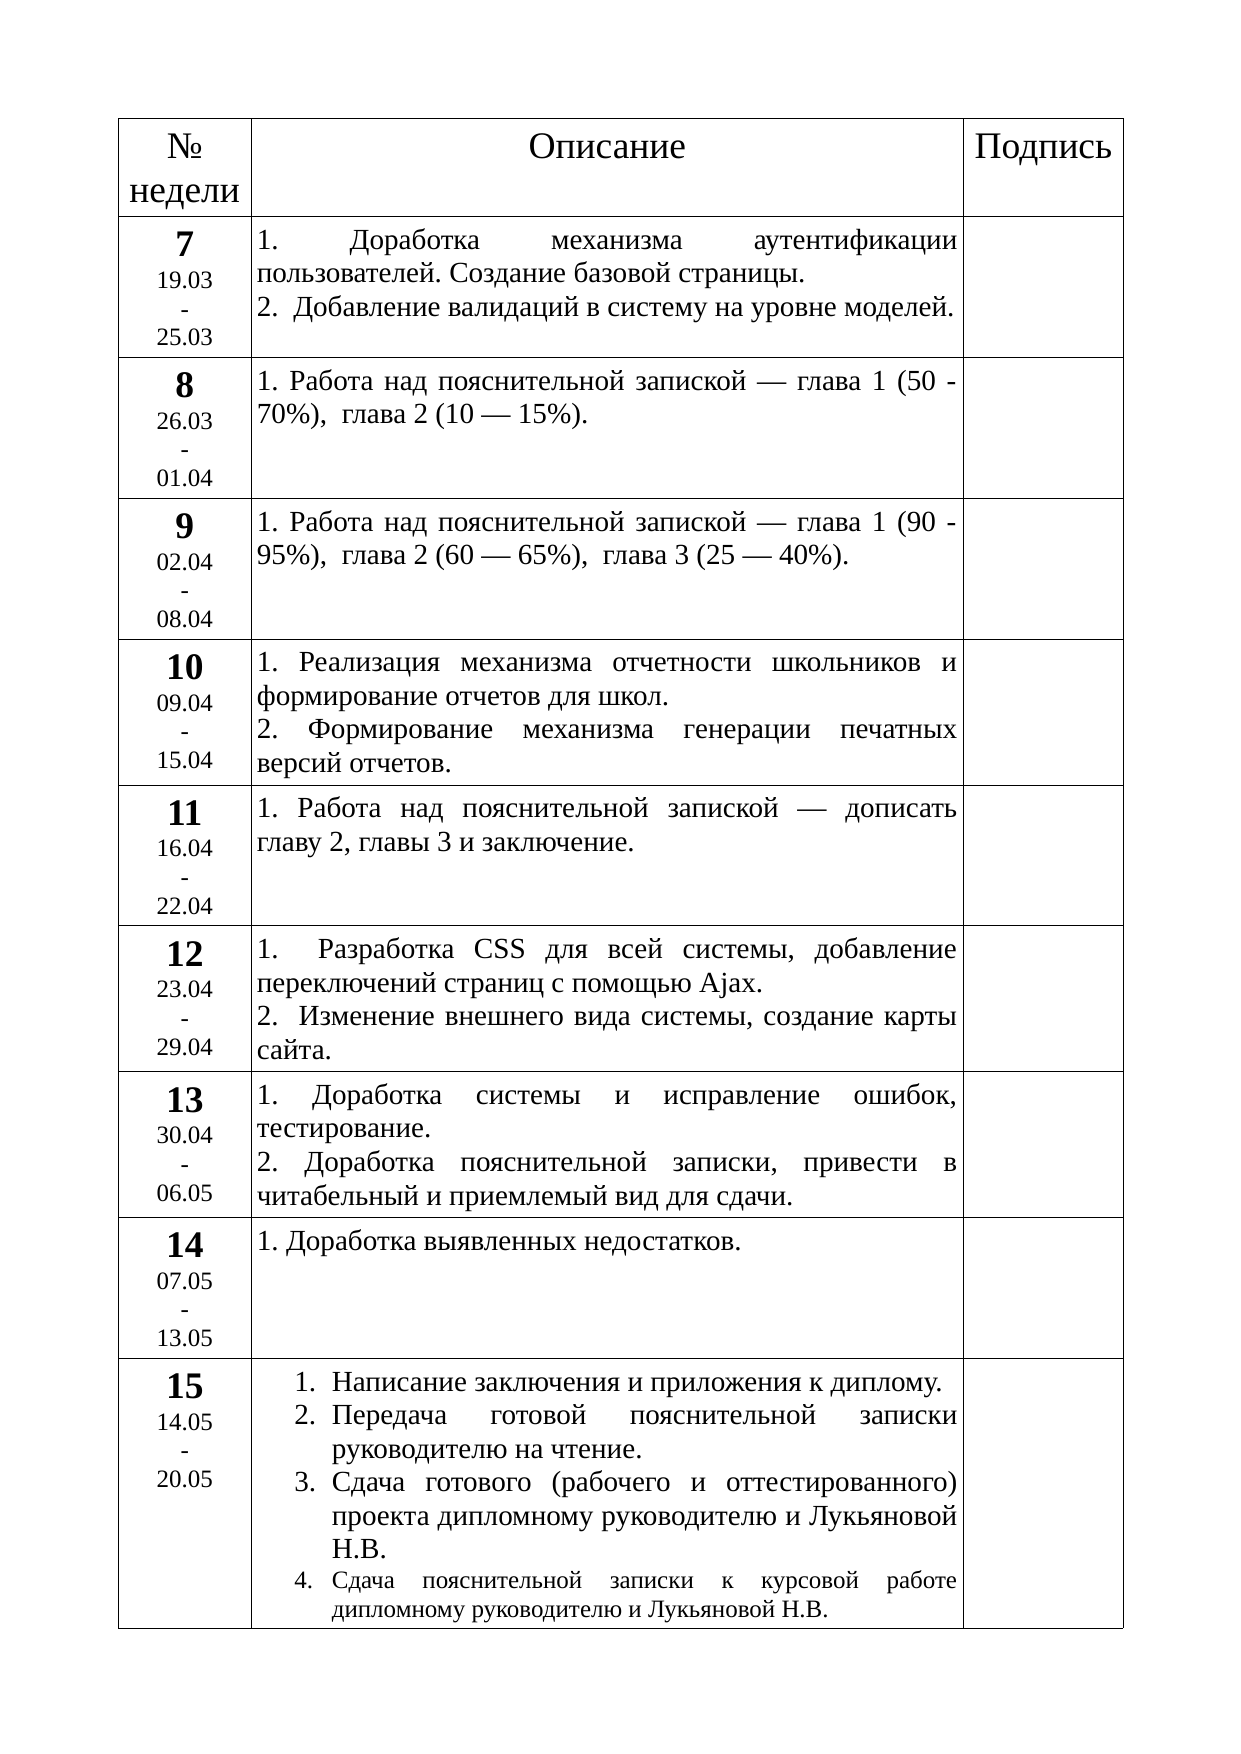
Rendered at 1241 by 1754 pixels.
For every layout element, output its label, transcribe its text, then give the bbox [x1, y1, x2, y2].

table_cell 1. Доработка механизма аутентификации пользователей. Создание базовой страницы. 2. Добавление валидаций в систему на уровне моделей. [252, 217, 963, 357]
table_cell [964, 499, 1123, 639]
table_cell 1. Разработка CSS для всей системы, добавление переключений страниц с помощью Ajax. 2. Изменение внешнего вида системы, создание карты сайта. [252, 926, 963, 1071]
table_cell 8 26.03 - 01.04 [119, 358, 251, 498]
table_cell [964, 640, 1123, 784]
table_cell [964, 926, 1123, 1071]
table_cell [964, 217, 1123, 357]
table_cell 12 23.04 - 29.04 [119, 926, 251, 1071]
table_cell Написание заключения и приложения к диплому. Передача готовой пояснительной записки руководителю на чтение. Сдача готового (рабочего и оттестированного) проекта дипломному руководителю и Лукьяновой Н.В. Сдача пояснительной записки к курсовой работе дипломному руководителю и Лукьяновой Н.В. [252, 1359, 963, 1628]
table_cell [964, 358, 1123, 498]
table_cell 1. Реализация механизма отчетности школьников и формирование отчетов для школ. 2. Формирование механизма генерации печатных версий отчетов. [252, 640, 963, 784]
table_cell 9 02.04 - 08.04 [119, 499, 251, 639]
table_cell 11 16.04 - 22.04 [119, 786, 251, 925]
table_cell [964, 786, 1123, 925]
table_cell 13 30.04 - 06.05 [119, 1072, 251, 1217]
table_header Описание [252, 119, 963, 216]
table_cell [964, 1072, 1123, 1217]
table_cell 7 19.03 - 25.03 [119, 217, 251, 357]
table_cell 1. Доработка системы и исправление ошибок, тестирование. 2. Доработка пояснительной записки, привести в читабельный и приемлемый вид для сдачи. [252, 1072, 963, 1217]
table_header Подпись [964, 119, 1123, 216]
table_cell 1. Работа над пояснительной запиской — дописать главу 2, главы 3 и заключение. [252, 786, 963, 925]
table_cell 1. Работа над пояснительной запиской — глава 1 (90 - 95%), глава 2 (60 — 65%), глава 3 (25 — 40%). [252, 499, 963, 639]
table_cell 15 14.05 - 20.05 [119, 1359, 251, 1628]
table_cell 1. Доработка выявленных недостатков. [252, 1218, 963, 1358]
table_cell 1. Работа над пояснительной запиской — глава 1 (50 - 70%), глава 2 (10 — 15%). [252, 358, 963, 498]
table_cell [964, 1218, 1123, 1358]
table_cell [964, 1359, 1123, 1628]
table_cell 10 09.04 - 15.04 [119, 640, 251, 784]
table_cell 14 07.05 - 13.05 [119, 1218, 251, 1358]
table_header № недели [119, 119, 251, 216]
